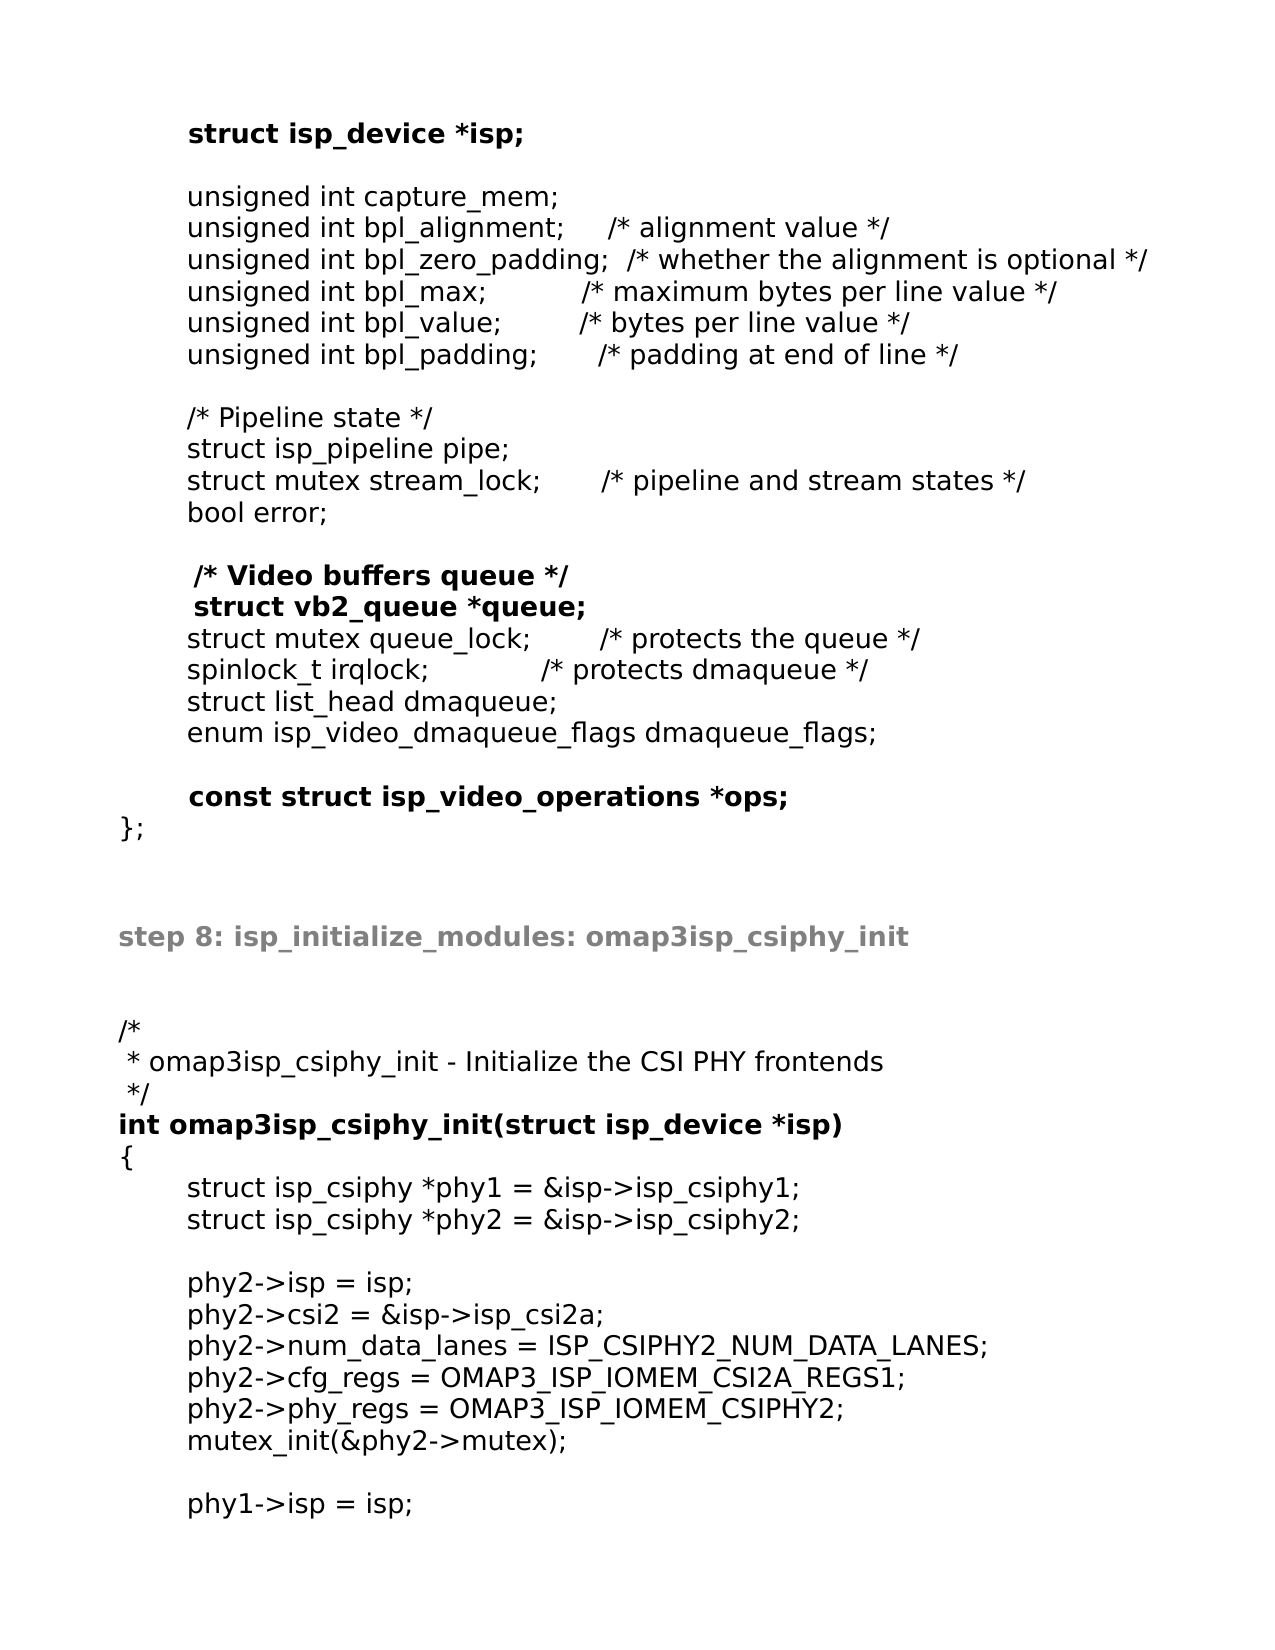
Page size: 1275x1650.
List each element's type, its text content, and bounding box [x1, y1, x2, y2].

text const struct isp_video_operations *ops; [118, 781, 1157, 812]
text spinlock_t irqlock; /* protects dmaqueue */ [118, 655, 1157, 686]
text phy2->isp = isp; [118, 1267, 1157, 1299]
text phy2->phy_regs = OMAP3_ISP_IOMEM_CSIPHY2; [118, 1394, 1157, 1425]
text struct mutex stream_lock; /* pipeline and stream states */ [118, 465, 1157, 497]
text phy2->csi2 = &isp->isp_csi2a; [118, 1299, 1157, 1331]
text }; [118, 812, 1157, 844]
text unsigned int bpl_value; /* bytes per line value */ [118, 307, 1157, 339]
text * omap3isp_csiphy_init - Initialize the CSI PHY frontends [118, 1046, 1157, 1078]
text struct isp_csiphy *phy2 = &isp->isp_csiphy2; [118, 1204, 1157, 1236]
text bool error; [118, 497, 1157, 528]
text struct isp_pipeline pipe; [118, 434, 1157, 465]
text struct mutex queue_lock; /* protects the queue */ [118, 623, 1157, 655]
text unsigned int bpl_max; /* maximum bytes per line value */ [118, 276, 1157, 307]
text int omap3isp_csiphy_init(struct isp_device *isp) [118, 1109, 1157, 1141]
text /* Pipeline state */ [118, 402, 1157, 434]
text unsigned int capture_mem; [118, 181, 1157, 213]
text struct vb2_queue *queue; [118, 592, 1157, 623]
text enum isp_video_dmaqueue_flags dmaqueue_flags; [118, 718, 1157, 749]
text /* Video buffers queue */ [118, 560, 1157, 592]
text */ [118, 1078, 1157, 1109]
text unsigned int bpl_padding; /* padding at end of line */ [118, 339, 1157, 371]
subtitle step 8: isp_initialize_modules: omap3isp_csiphy_init [118, 922, 1157, 953]
text unsigned int bpl_alignment; /* alignment value */ [118, 213, 1157, 244]
text phy2->num_data_lanes = ISP_CSIPHY2_NUM_DATA_LANES; [118, 1331, 1157, 1362]
text { [118, 1141, 1157, 1173]
text mutex_init(&phy2->mutex); [118, 1425, 1157, 1457]
text phy1->isp = isp; [118, 1488, 1157, 1520]
text struct list_head dmaqueue; [118, 686, 1157, 718]
text struct isp_csiphy *phy1 = &isp->isp_csiphy1; [118, 1173, 1157, 1204]
text phy2->cfg_regs = OMAP3_ISP_IOMEM_CSI2A_REGS1; [118, 1362, 1157, 1394]
text unsigned int bpl_zero_padding; /* whether the alignment is optional */ [118, 244, 1157, 276]
text struct isp_device *isp; [118, 118, 1157, 150]
text /* [118, 1015, 1157, 1046]
